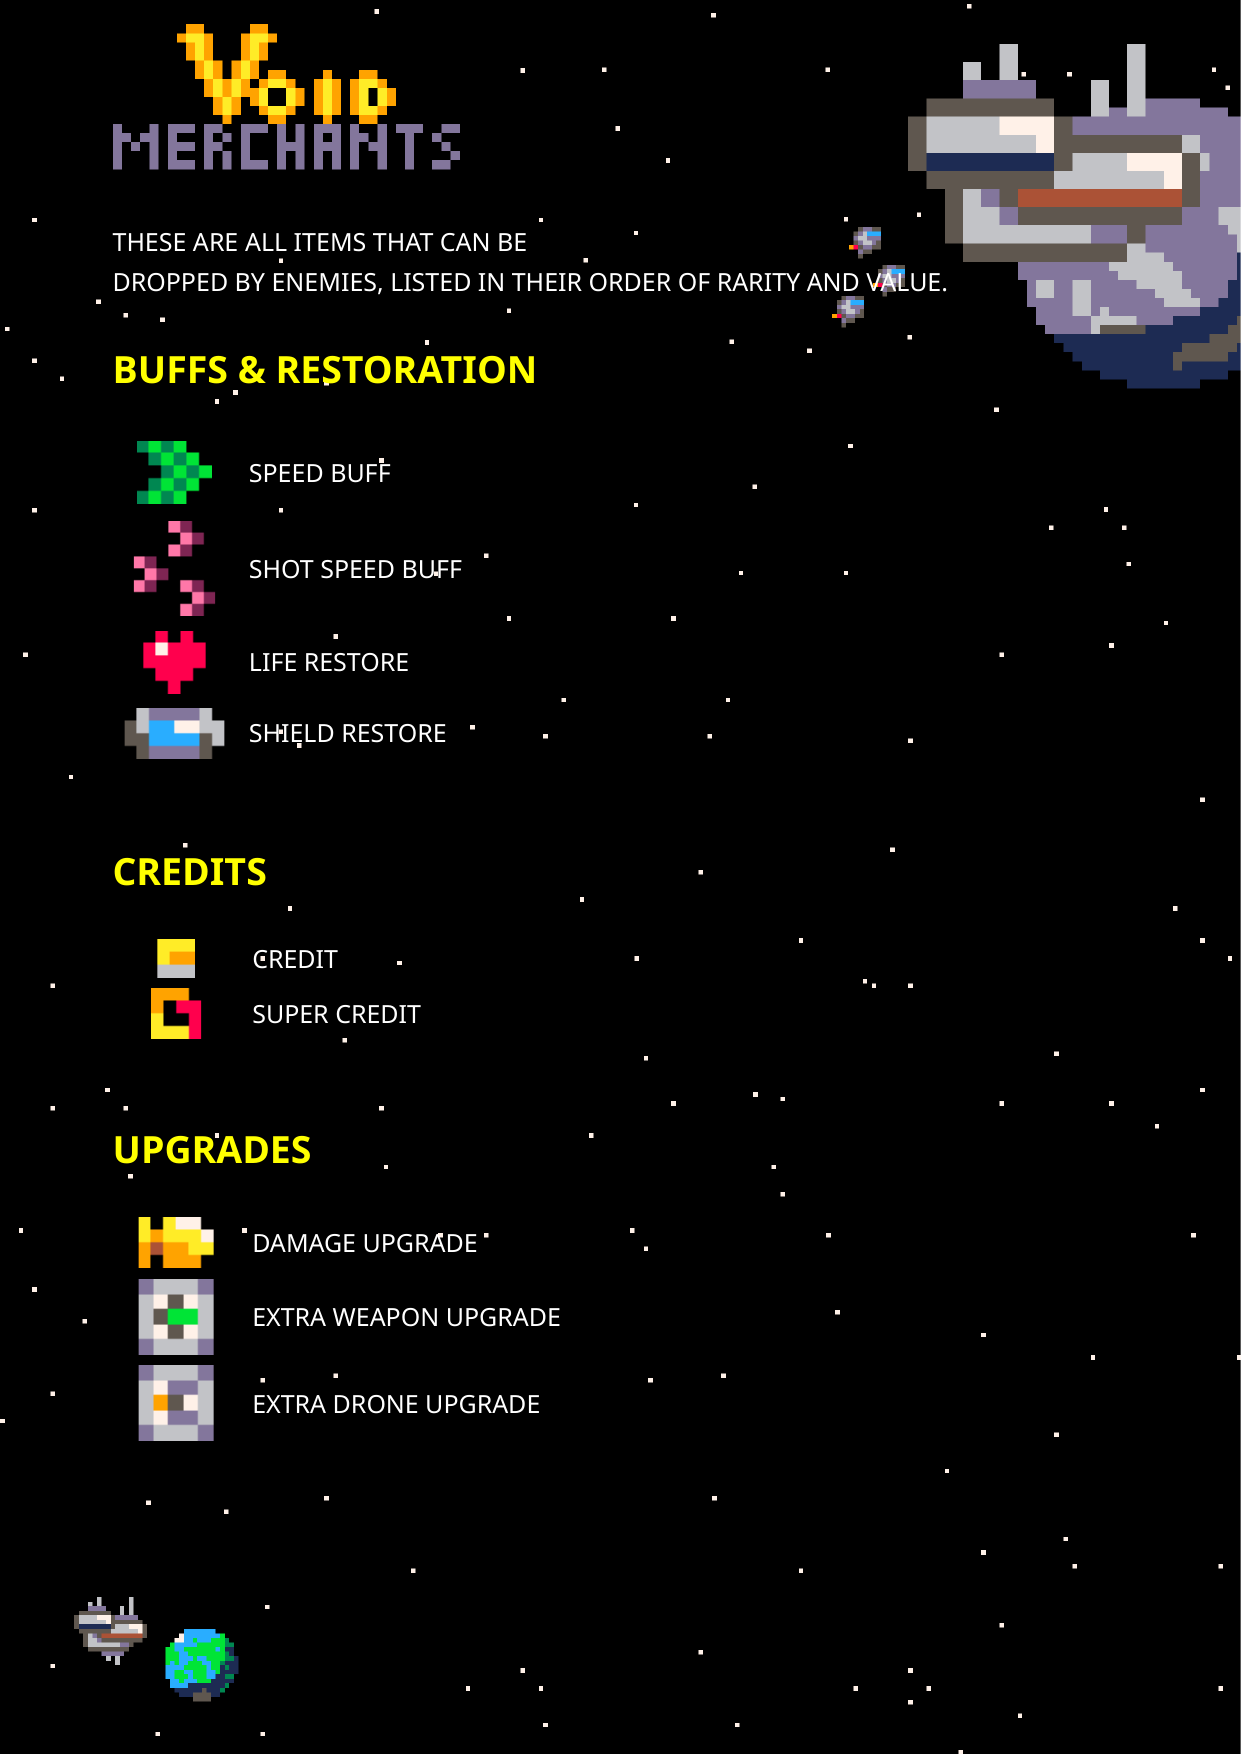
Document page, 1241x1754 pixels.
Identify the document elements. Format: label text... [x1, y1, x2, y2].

table_cell EXTRA WEAPON UPGRADE [240, 1274, 1128, 1360]
table_cell [113, 624, 236, 700]
table_cell [113, 1274, 240, 1360]
table_cell [113, 983, 240, 1044]
subtitle UPGRADES [112, 1123, 1128, 1174]
picture [0, 0, 1241, 1754]
table_cell [113, 1360, 240, 1447]
table_header CREDIT [240, 934, 1128, 983]
table_cell EXTRA DRONE UPGRADE [240, 1360, 1128, 1447]
table_header SPEED BUFF [236, 432, 1128, 513]
table_header [113, 1212, 240, 1274]
table_cell SHOT SPEED BUFF [236, 513, 1128, 624]
subtitle CREDITS [112, 845, 1128, 896]
table_cell [113, 700, 236, 766]
subtitle BUFFS & RESTORATION [112, 343, 1128, 394]
table_cell SHIELD RESTORE [236, 700, 1128, 766]
table_cell [113, 513, 236, 624]
table_header [113, 934, 240, 983]
text THESE ARE ALL ITEMS THAT CAN BE DROPPED BY ENEMIES, LISTED IN THEIR ORDER OF RARITY AND VALUE. [112, 225, 1128, 298]
table_cell LIFE RESTORE [236, 624, 1128, 700]
table_cell SUPER CREDIT [240, 983, 1128, 1044]
table_header DAMAGE UPGRADE [240, 1212, 1128, 1274]
table_header [113, 432, 236, 513]
